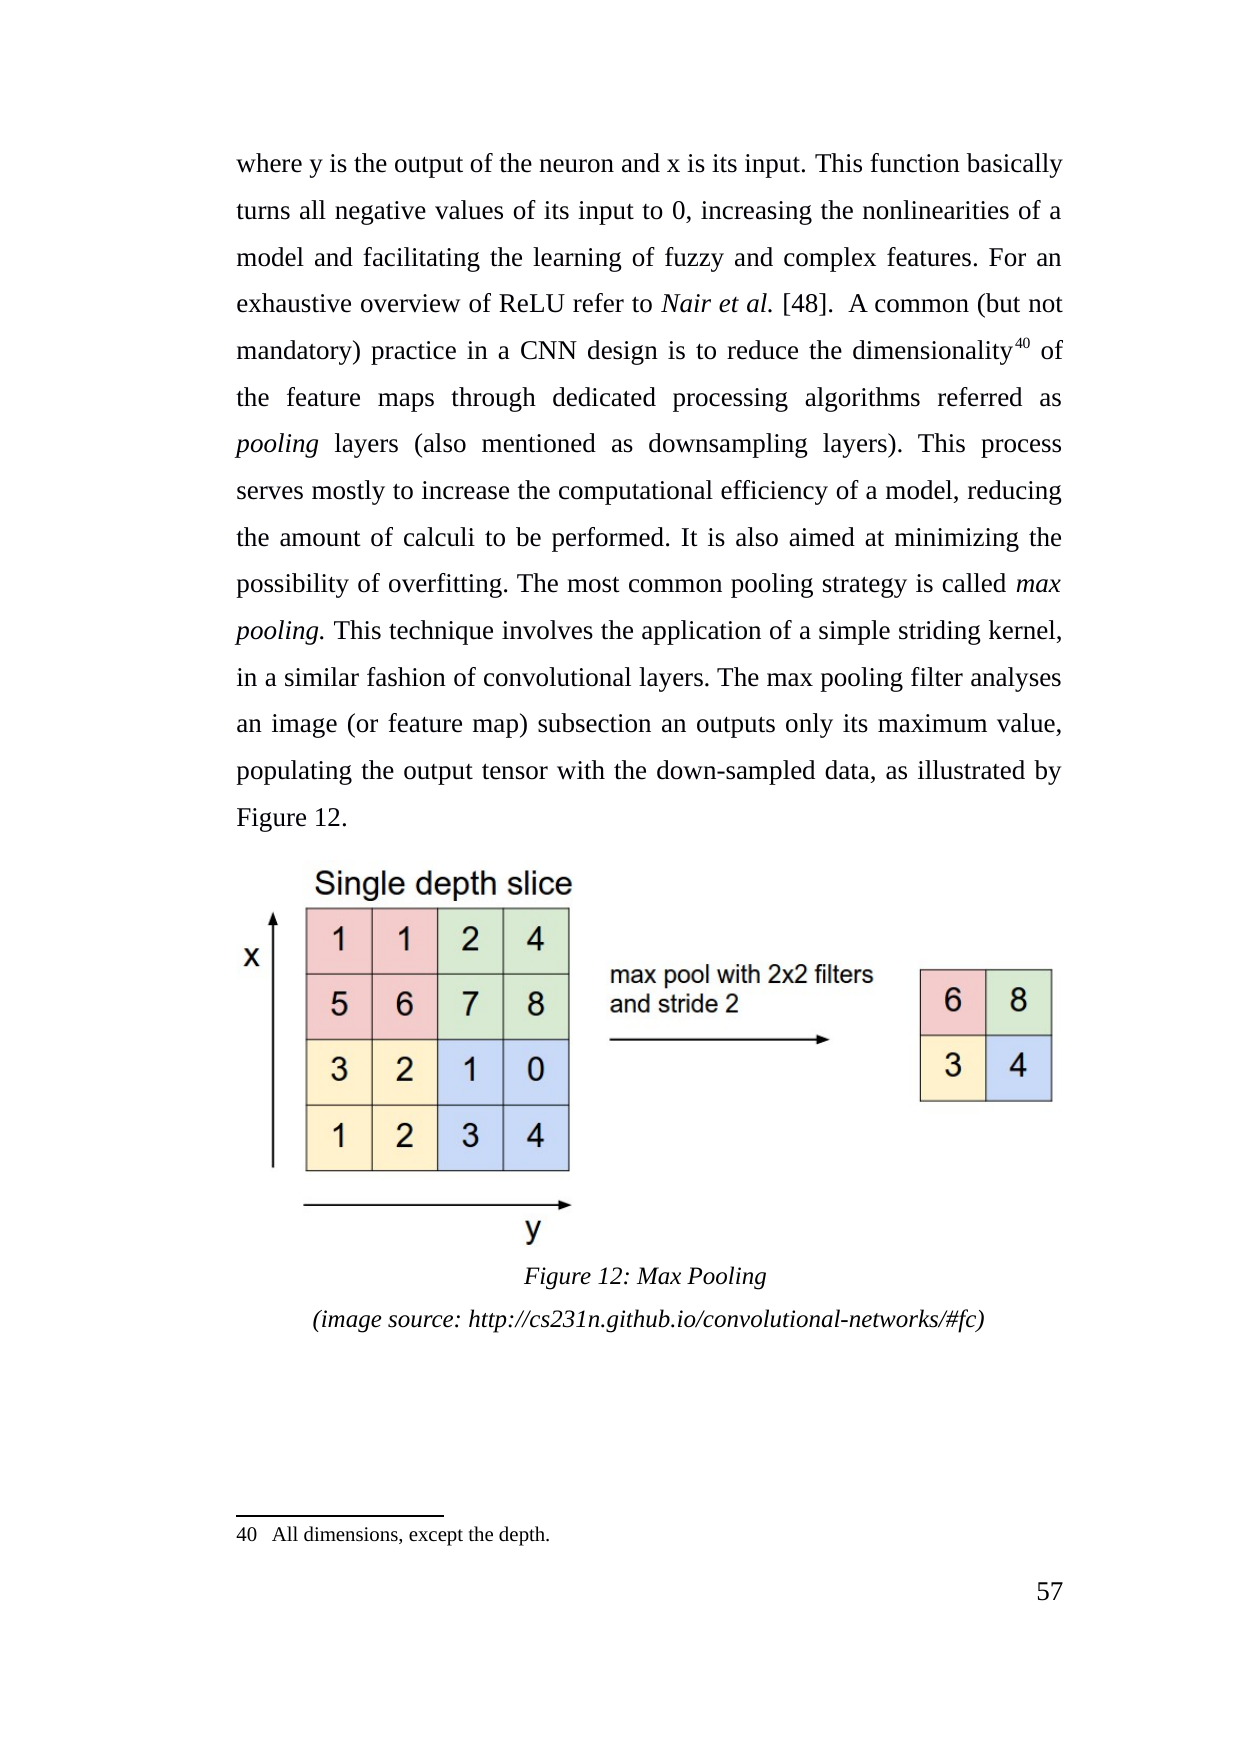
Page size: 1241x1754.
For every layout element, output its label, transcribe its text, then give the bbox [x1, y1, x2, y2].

text All dimensions, except the depth. [236, 1522, 1063, 1546]
text Figure 12: Max Pooling (image source: http://cs231n.github.io/convolutional-networks/#fc) [236, 1247, 1063, 1333]
text where y is the output of the neuron and x is its input. This function basically turns all negative values of its input to 0, increasing the nonlinearities of a model and facilitating the learning of fuzzy and complex features. For an exhaustive overview of ReLU refer to Nair et al. [48]. A common (but not mandatory) practice in a CNN design is to reduce the dimensionality of the feature maps through dedicated processing algorithms referred as pooling layers (also mentioned as downsampling layers). This process serves mostly to increase the computational efficiency of a model, reducing the amount of calculi to be performed. It is also aimed at minimizing the possibility of overfitting. The most common pooling strategy is called max pooling. This technique involves the application of a simple striding kernel, in a similar fashion of convolutional layers. The max pooling filter analyses an image (or feature map) subsection an outputs only its maximum value, populating the output tensor with the down-sampled data, as illustrated by Figure 12. [236, 148, 1063, 832]
picture [236, 860, 1063, 1247]
